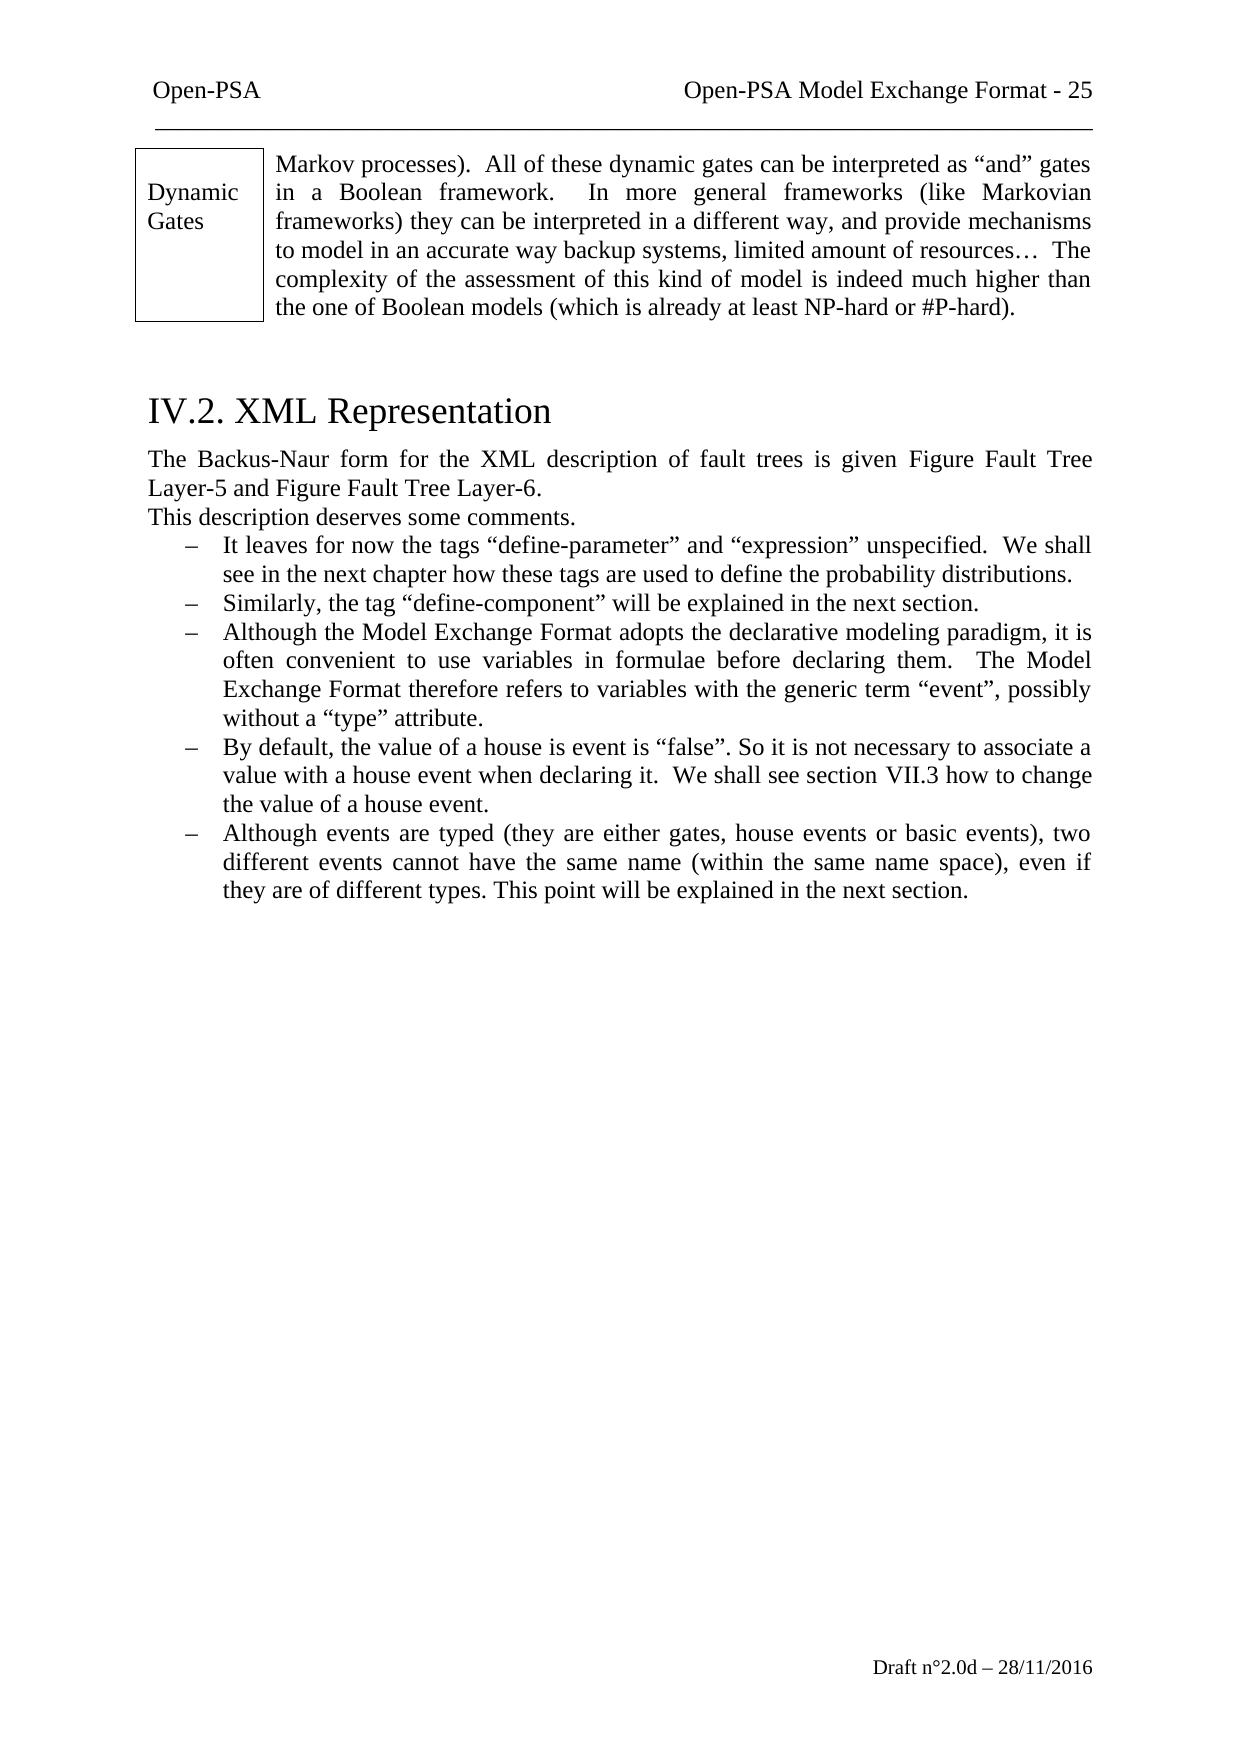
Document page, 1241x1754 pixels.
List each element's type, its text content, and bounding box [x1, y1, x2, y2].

list It leaves for now the tags “define-parameter” and “expression” unspecified. We shall see in the next chapter how these tags are used to define the probability distributions. [185, 530, 1093, 588]
list Although the Model Exchange Format adopts the declarative modeling paradigm, it is often convenient to use variables in formulae before declaring them. The Model Exchange Format therefore refers to variables with the generic term “event”, possibly without a “type” attribute. [185, 617, 1093, 732]
text The Backus-Naur form for the XML description of fault trees is given Figure Fault Tree Layer-5 and Figure Fault Tree Layer-6. [148, 444, 1093, 502]
list Similarly, the tag “define-component” will be explained in the next section. [185, 588, 1093, 617]
table_header Dynamic Gates [136, 149, 263, 321]
table_header Markov processes). All of these dynamic gates can be interpreted as “and” gates in a Boolean framework. In more general frameworks (like Markovian frameworks) they can be interpreted in a different way, and provide mechanisms to model in an accurate way backup systems, limited amount of resources… The complexity of the assessment of this kind of model is indeed much higher than the one of Boolean models (which is already at least NP-hard or #P-hard). [264, 148, 1103, 321]
subtitle XML Representation [148, 388, 1093, 432]
list By default, the value of a house is event is “false”. So it is not necessary to associate a value with a house event when declaring it. We shall see section VII.3 how to change the value of a house event. [185, 732, 1093, 818]
list Although events are typed (they are either gates, house events or basic events), two different events cannot have the same name (within the same name space), even if they are of different types. This point will be explained in the next section. [185, 818, 1093, 904]
text This description deserves some comments. [148, 502, 1093, 530]
